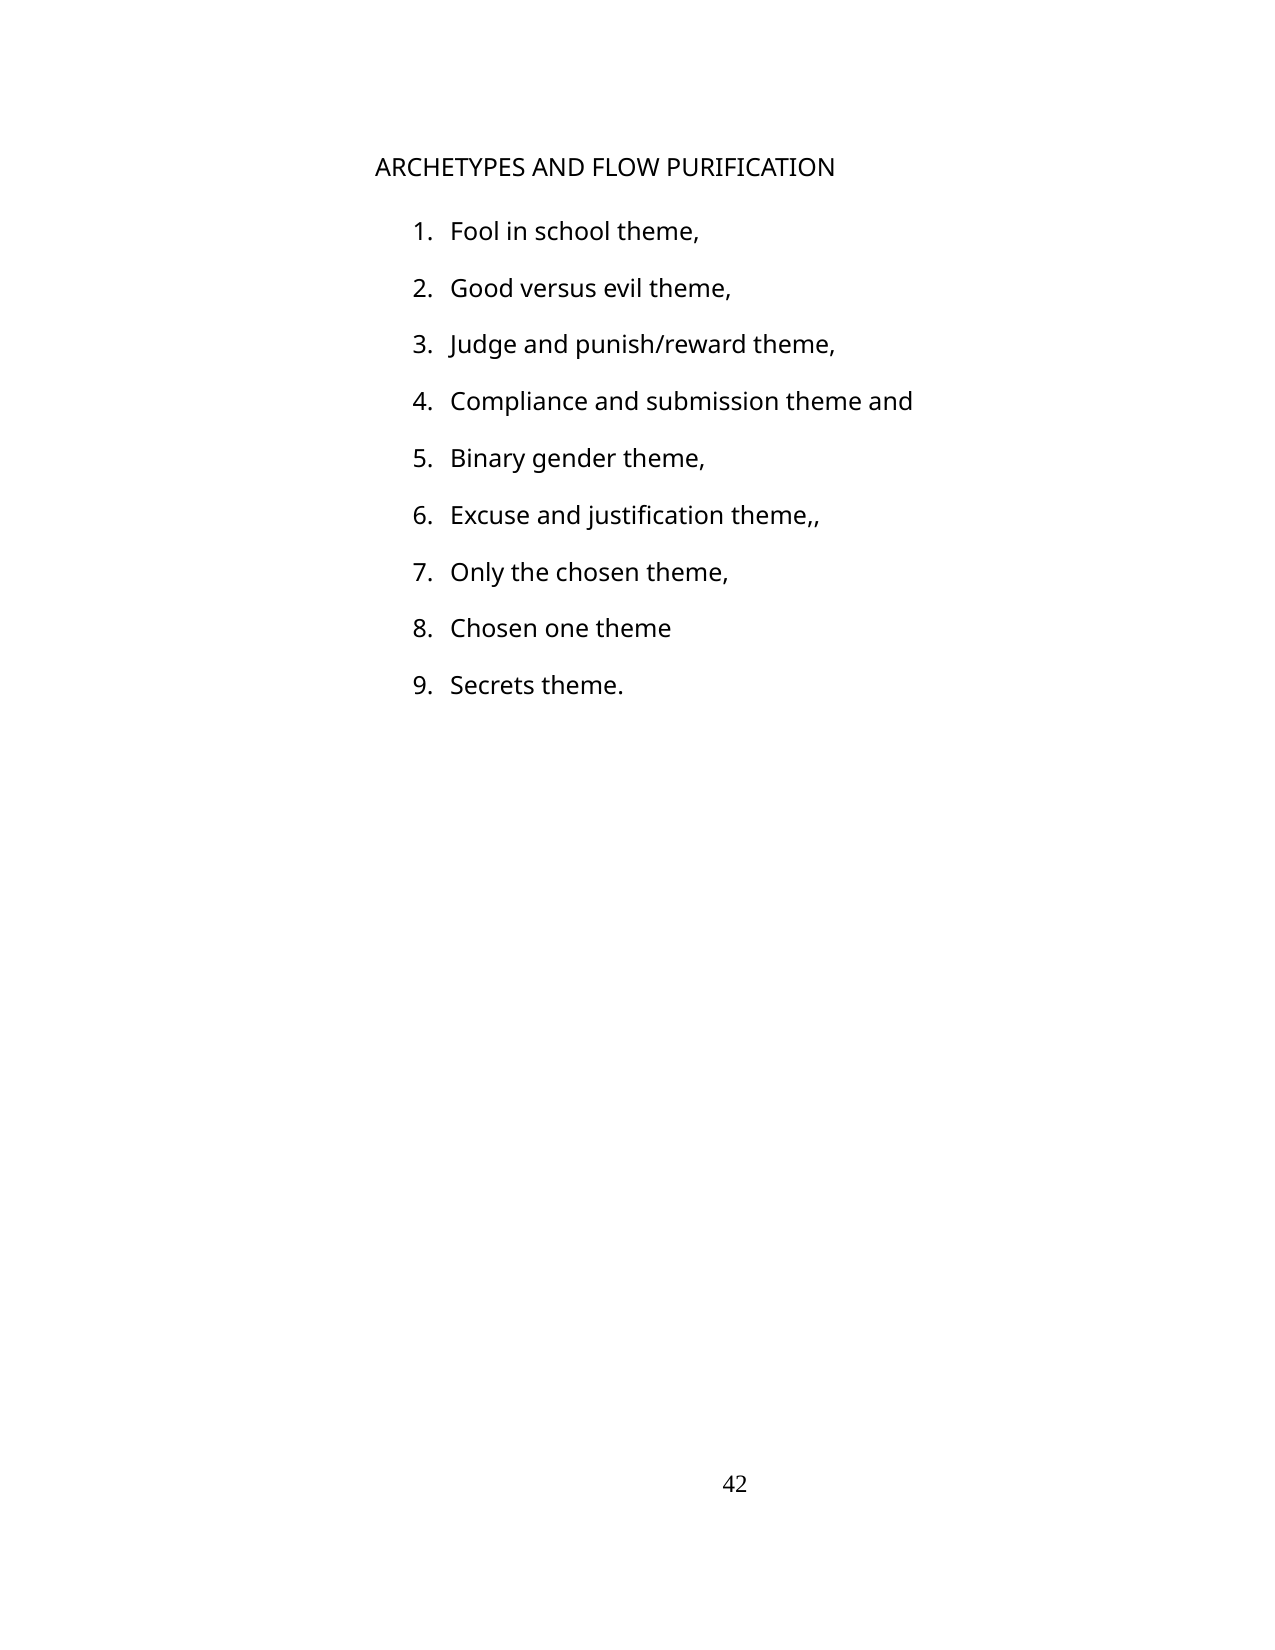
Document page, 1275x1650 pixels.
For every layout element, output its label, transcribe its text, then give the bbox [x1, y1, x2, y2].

list Secrets theme. [412, 668, 1095, 702]
list Compliance and submission theme and [412, 384, 1095, 418]
list Judge and punish/reward theme, [412, 327, 1095, 361]
list Only the chosen theme, [412, 554, 1095, 588]
list Fool in school theme, [412, 213, 1095, 248]
list Excuse and justification theme,, [412, 497, 1095, 531]
list Binary gender theme, [412, 441, 1095, 475]
list Chosen one theme [412, 611, 1095, 645]
list Good versus evil theme, [412, 270, 1095, 304]
